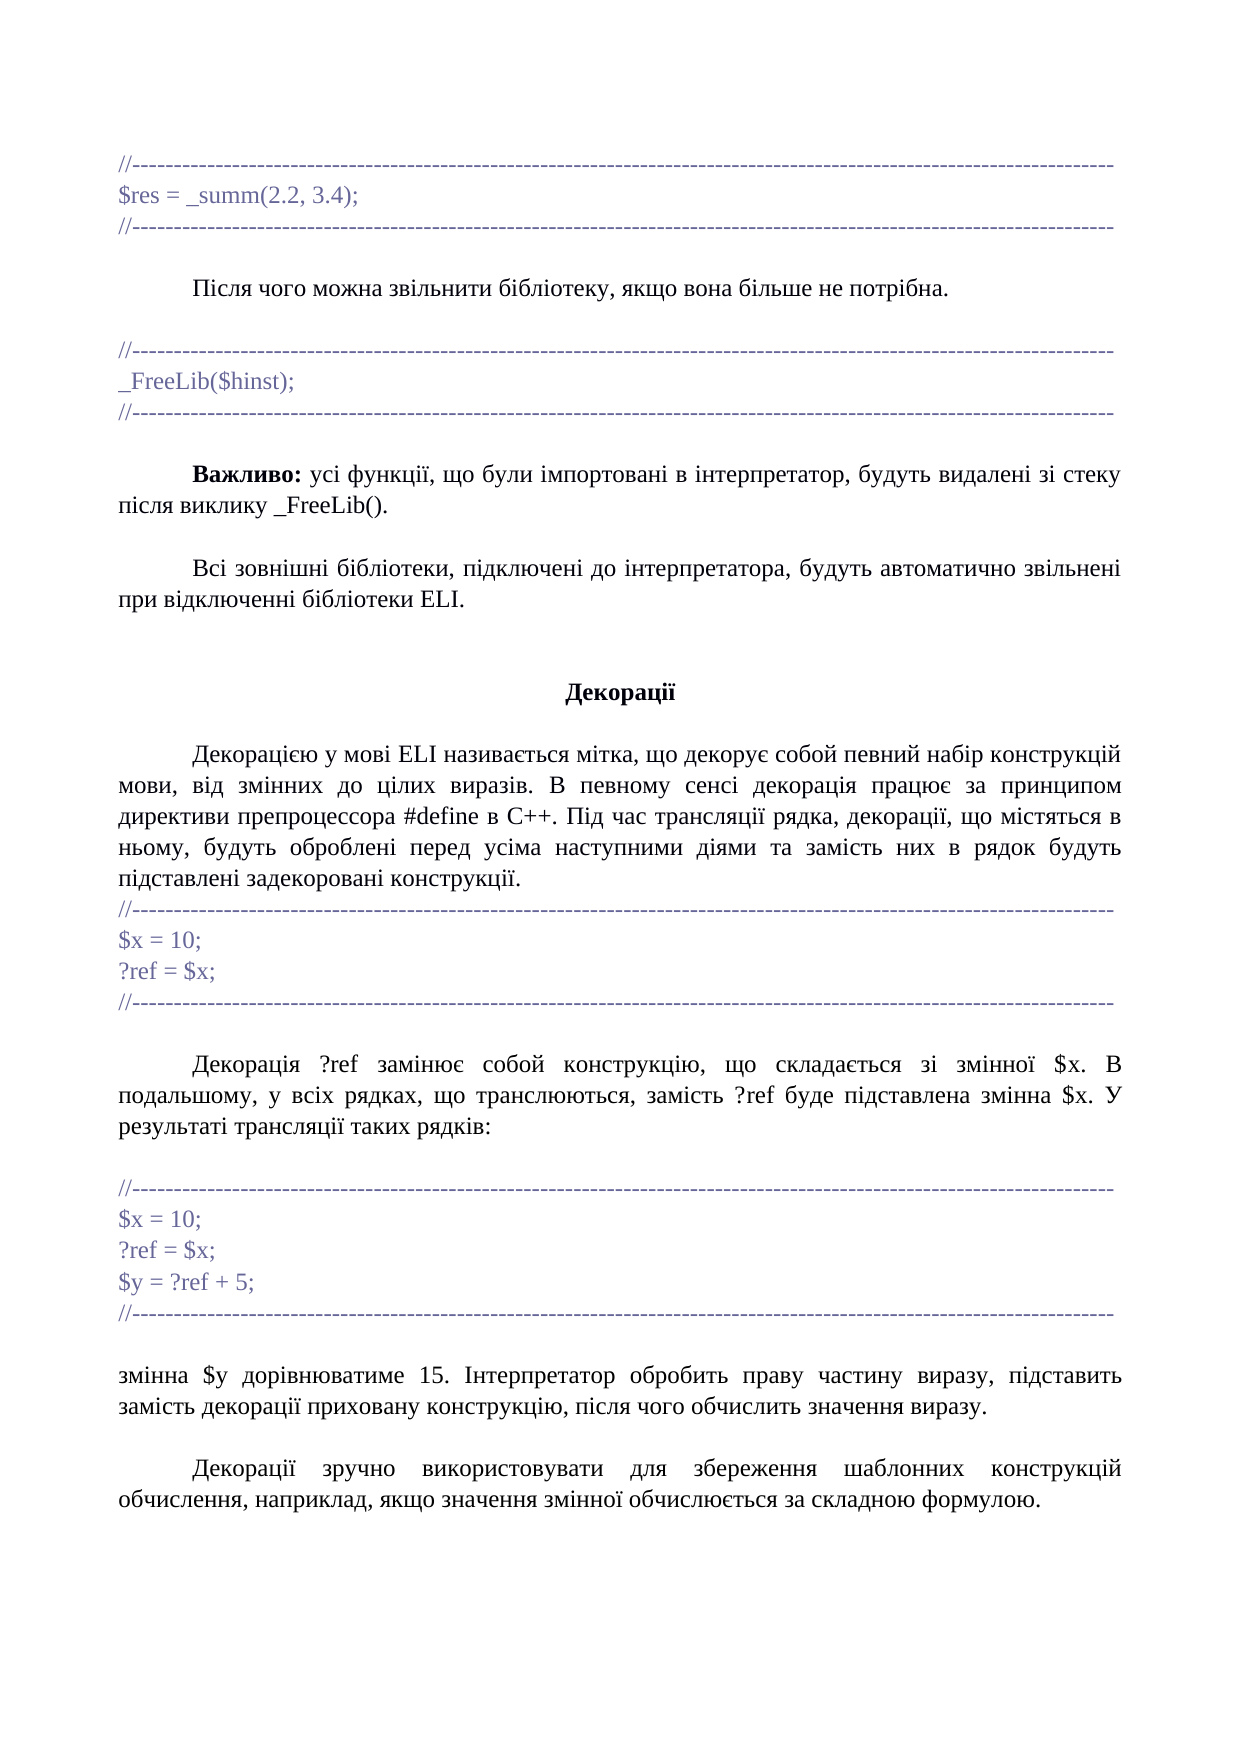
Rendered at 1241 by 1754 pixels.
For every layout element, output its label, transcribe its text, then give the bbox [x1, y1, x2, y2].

text Декорація ?ref замінює собой конструкцію, що складається зі змінної $x. В подальшому, у всіх рядках, що транслюються, замість ?ref буде підставлена змінна $x. У результаті трансляції таких рядків: [118, 1049, 1122, 1140]
text змінна $y дорівнюватиме 15. Інтерпретатор обробить праву частину виразу, підставить замість декорації приховану конструкцію, після чого обчислить значення виразу. [118, 1360, 1122, 1419]
text Важливо: усі функції, що були імпортовані в інтерпретатор, будуть видалені зі стеку після виклику _FreeLib(). [118, 459, 1122, 519]
text //---------------------------------------------------------------------------------------------------------------------- [118, 894, 1122, 923]
text //---------------------------------------------------------------------------------------------------------------------- [118, 397, 1122, 426]
text Після чого можна звільнити бібліотеку, якщо вона більше не потрібна. [118, 273, 1122, 302]
text Декорації [118, 677, 1122, 706]
text $y = ?ref + 5; [118, 1267, 1122, 1295]
text $x = 10; [118, 1204, 1122, 1233]
text //---------------------------------------------------------------------------------------------------------------------- [118, 1298, 1122, 1326]
text Декорації зручно використовувати для збереження шаблонних конструкцій обчислення, наприклад, якщо значення змінної обчислюється за складною формулою. [118, 1453, 1122, 1513]
text //---------------------------------------------------------------------------------------------------------------------- [118, 1173, 1122, 1202]
text Декорацією у мові ELI називається мітка, що декорує собой певний набір конструкцій мови, від змінних до цілих виразів. В певному сенсі декорація працює за принципом директиви препроцессора #define в С++. Під час трансляції рядка, декорації, що містяться в ньому, будуть оброблені перед усіма наступними діями та замість них в рядок будуть підставлені задекоровані конструкції. [118, 739, 1122, 892]
text $res = _summ(2.2, 3.4); [118, 180, 1122, 209]
text Всі зовнішні бібліотеки, підключені до інтерпретатора, будуть автоматично звільнені при відключенні бібліотеки ELI. [118, 553, 1122, 612]
text ?ref = $x; [118, 956, 1122, 985]
text $x = 10; [118, 925, 1122, 954]
text //---------------------------------------------------------------------------------------------------------------------- [118, 149, 1122, 178]
text //---------------------------------------------------------------------------------------------------------------------- [118, 335, 1122, 364]
text //---------------------------------------------------------------------------------------------------------------------- [118, 987, 1122, 1016]
text //---------------------------------------------------------------------------------------------------------------------- [118, 211, 1122, 240]
text ?ref = $x; [118, 1236, 1122, 1264]
text _FreeLib($hinst); [118, 366, 1122, 395]
